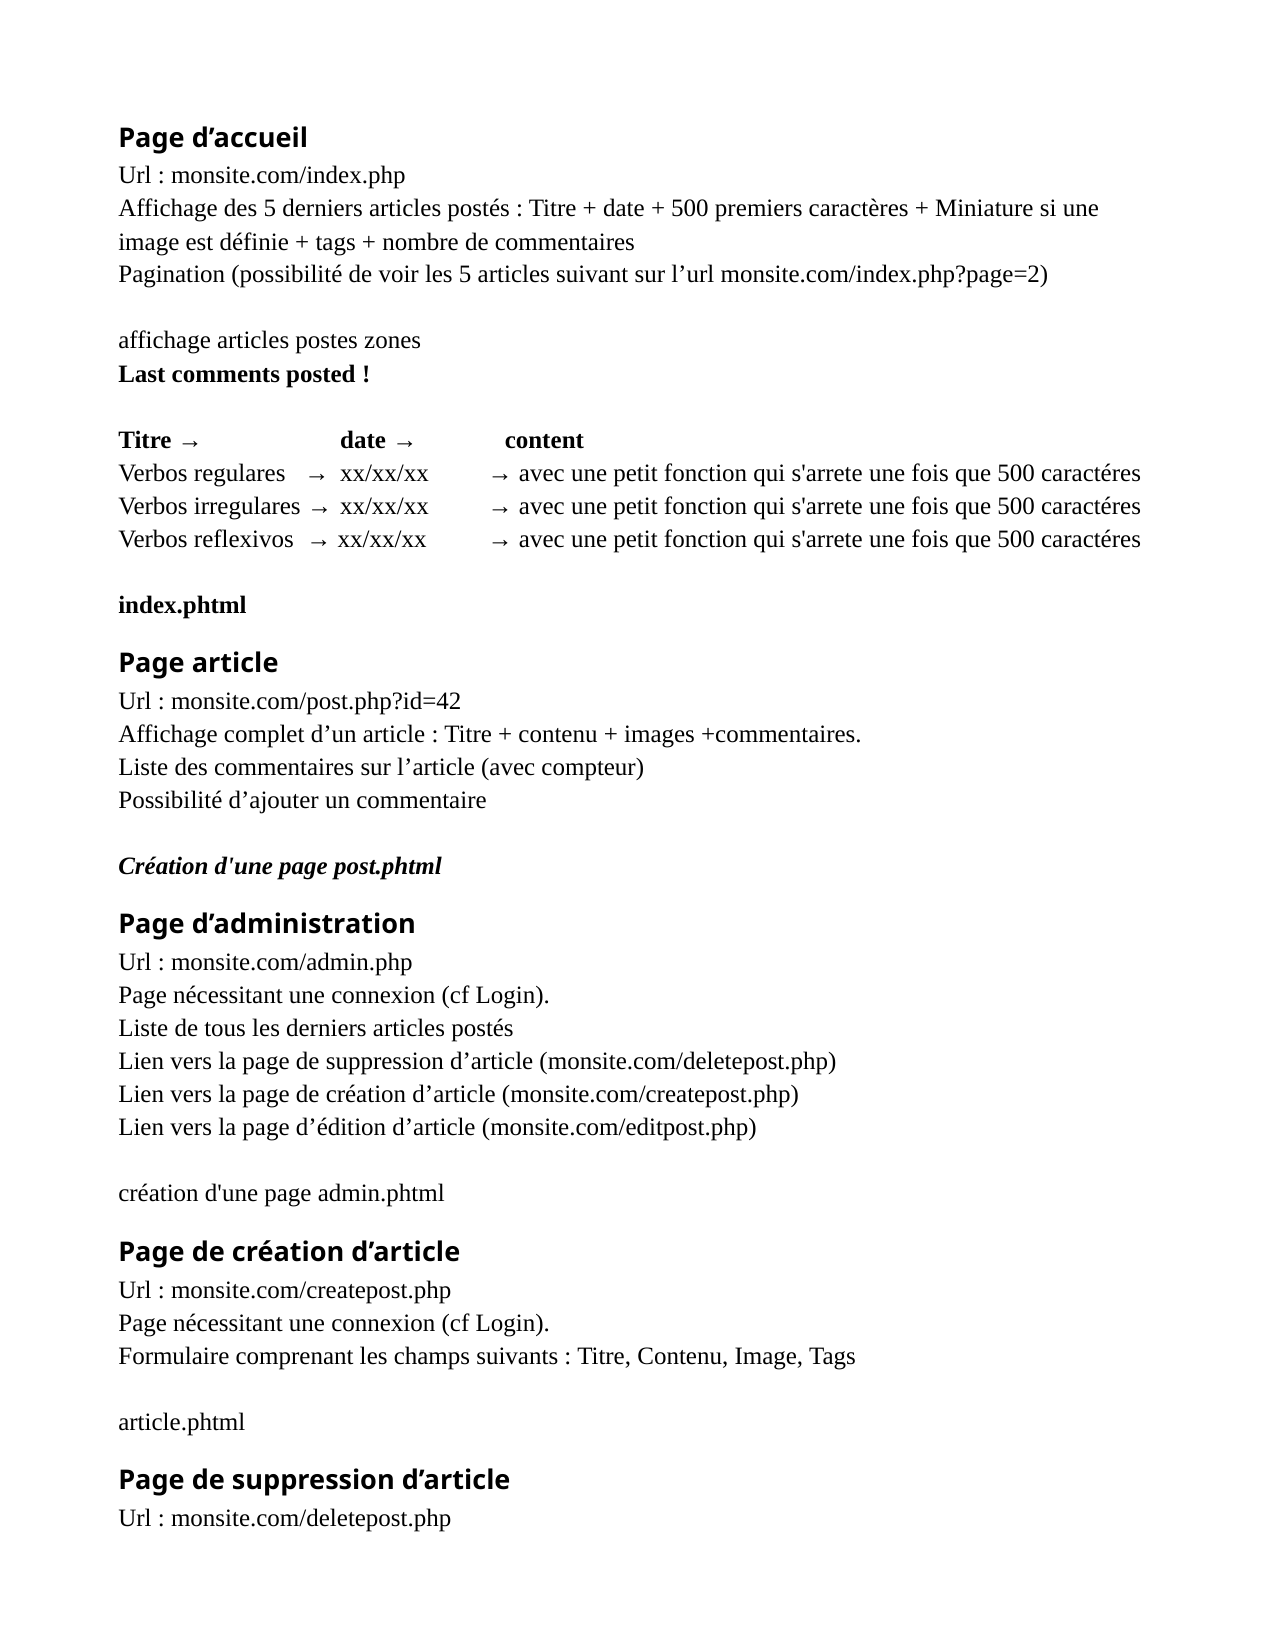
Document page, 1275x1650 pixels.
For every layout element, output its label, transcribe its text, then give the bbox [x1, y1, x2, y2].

text Lien vers la page de suppression d’article (monsite.com/deletepost.php) [118, 1046, 1157, 1075]
text Liste de tous les derniers articles postés [118, 1013, 1157, 1042]
text article.phtml [118, 1407, 1157, 1436]
text Titre → date → content [118, 425, 1157, 453]
text Url : monsite.com/admin.php [118, 947, 1157, 976]
text Lien vers la page de création d’article (monsite.com/createpost.php) [118, 1079, 1157, 1108]
text Verbos reflexivos → xx/xx/xx → avec une petit fonction qui s'arrete une fois que 500 caractéres [118, 524, 1157, 552]
text Liste des commentaires sur l’article (avec compteur) [118, 752, 1157, 781]
text index.phtml [118, 590, 1157, 618]
text Page nécessitant une connexion (cf Login). [118, 1308, 1157, 1337]
subtitle Page article [118, 644, 1157, 681]
subtitle Page de création d’article [118, 1232, 1157, 1269]
text Last comments posted ! [118, 359, 1157, 387]
subtitle Page d’administration [118, 905, 1157, 942]
text Url : monsite.com/index.php Affichage des 5 derniers articles postés : Titre + date + 500 premiers caractères + Miniature si une image est définie + tags + nombre de commentaires [118, 161, 1157, 255]
text affichage articles postes zones [118, 326, 1157, 354]
text Page nécessitant une connexion (cf Login). [118, 980, 1157, 1009]
subtitle Page de suppression d’article [118, 1461, 1157, 1498]
text Verbos regulares → xx/xx/xx → avec une petit fonction qui s'arrete une fois que 500 caractéres [118, 458, 1157, 486]
text Url : monsite.com/deletepost.php [118, 1503, 1157, 1532]
text Création d'une page post.phtml [118, 851, 1157, 880]
text Possibilité d’ajouter un commentaire [118, 785, 1157, 814]
text Lien vers la page d’édition d’article (monsite.com/editpost.php) [118, 1112, 1157, 1174]
text Verbos irregulares → xx/xx/xx → avec une petit fonction qui s'arrete une fois que 500 caractéres [118, 491, 1157, 519]
text Url : monsite.com/post.php?id=42 Affichage complet d’un article : Titre + contenu + images +commentaires. [118, 686, 1157, 748]
subtitle Page d’accueil [118, 118, 1157, 155]
text création d'une page admin.phtml [118, 1178, 1157, 1207]
text Pagination (possibilité de voir les 5 articles suivant sur l’url monsite.com/index.php?page=2) [118, 259, 1157, 288]
text Url : monsite.com/createpost.php [118, 1275, 1157, 1303]
text Formulaire comprenant les champs suivants : Titre, Contenu, Image, Tags [118, 1341, 1157, 1369]
